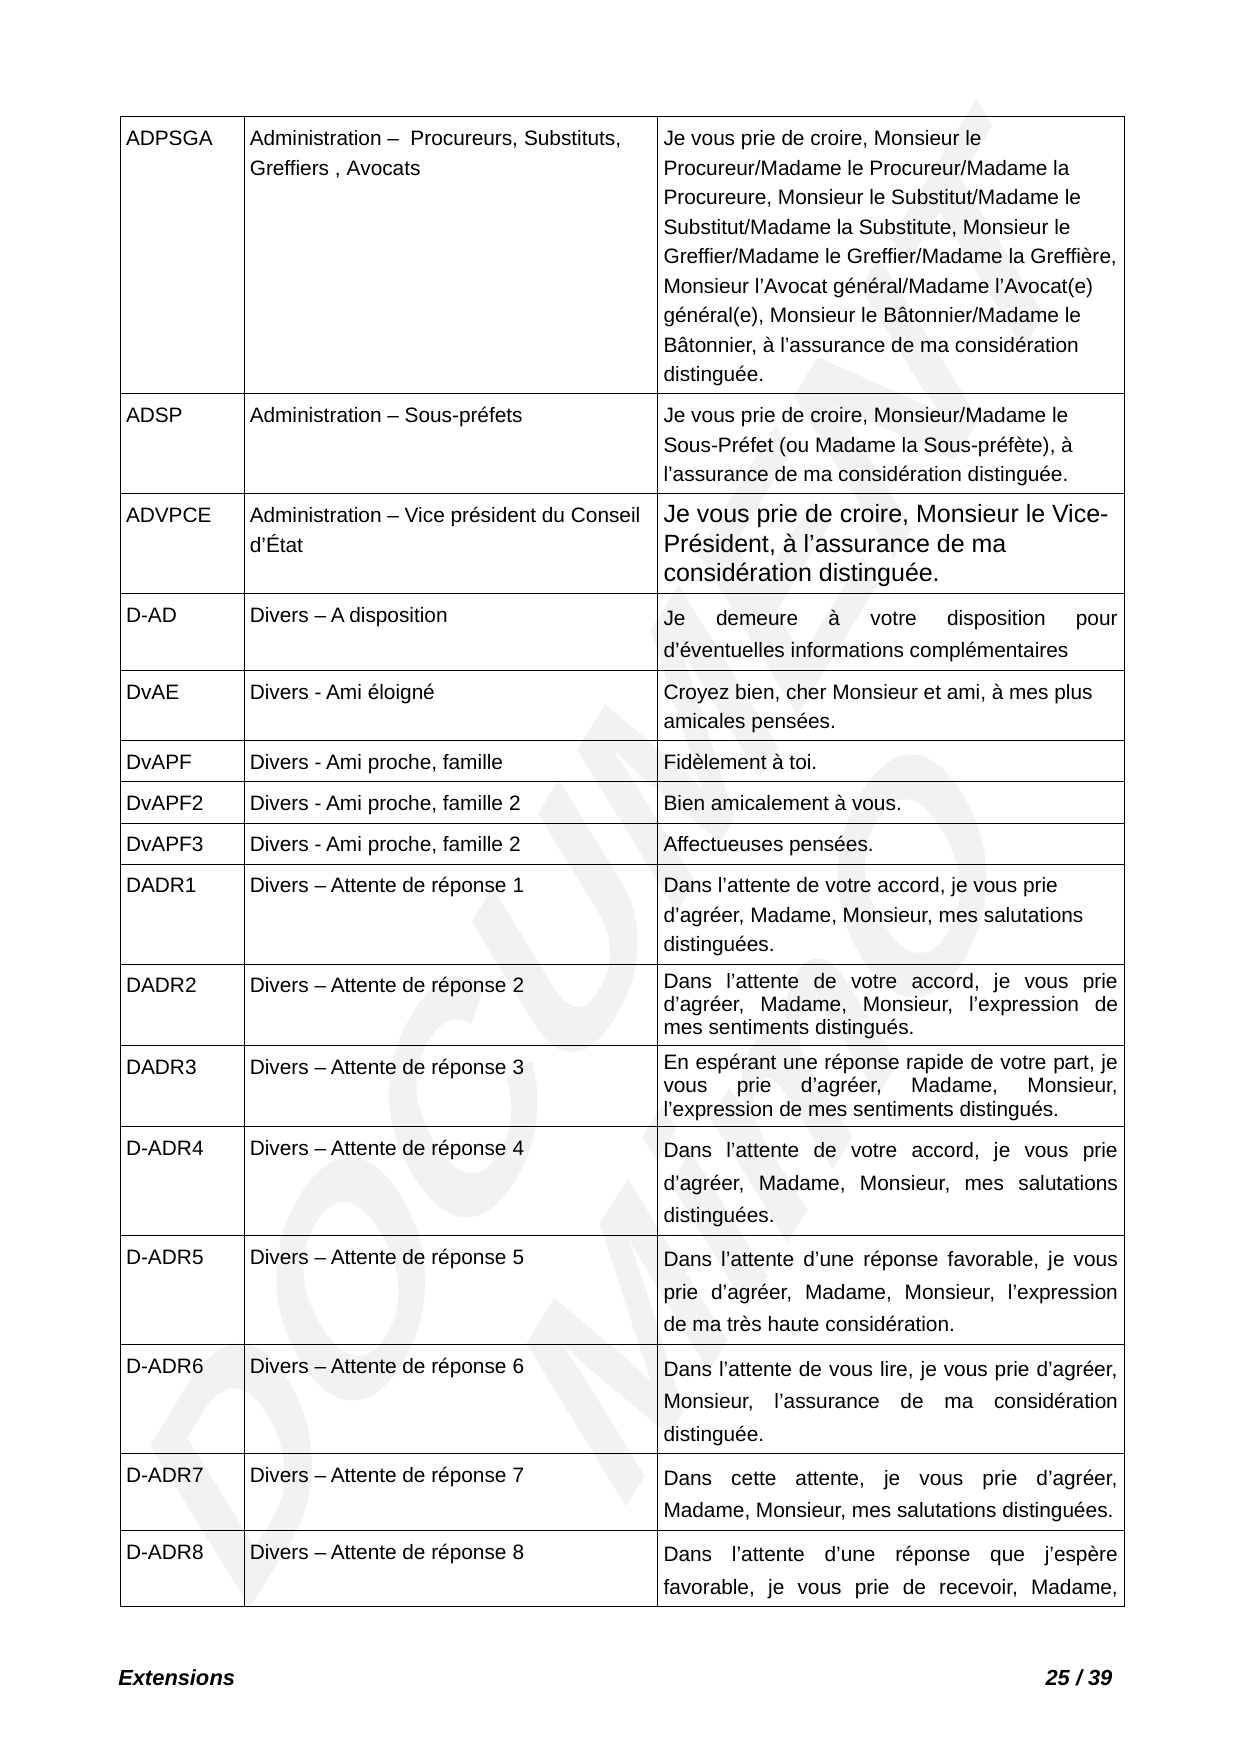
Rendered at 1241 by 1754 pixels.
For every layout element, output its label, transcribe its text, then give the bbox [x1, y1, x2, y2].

table_cell Je vous prie de croire, Monsieur/Madame le Sous-Préfet (ou Madame la Sous-préfète), à l’assurance de ma considération distinguée. [658, 394, 1124, 493]
table_cell Je demeure à votre disposition pour d’éventuelles informations complémentaires [658, 594, 1124, 670]
table_cell Je vous prie de croire, Monsieur le Procureur/Madame le Procureur/Madame la Procureure, Monsieur le Substitut/Madame le Substitut/Madame la Substitute, Monsieur le Greffier/Madame le Greffier/Madame la Greffière, Monsieur l’Avocat général/Madame l’Avocat(e) général(e), Monsieur le Bâtonnier/Madame le Bâtonnier, à l’assurance de ma considération distinguée. [658, 117, 1124, 393]
table_cell Divers – Attente de réponse 1 [245, 865, 657, 963]
table_cell Divers – Attente de réponse 2 [245, 965, 657, 1045]
table_cell D-ADR6 [121, 1345, 244, 1453]
table_cell Dans l’attente de votre accord, je vous prie d’agréer, Madame, Monsieur, mes salutations distinguées. [658, 1127, 1124, 1235]
table_cell Divers - Ami proche, famille [245, 741, 657, 781]
table_cell Je vous prie de croire, Monsieur le Vice-Président, à l’assurance de ma considération distinguée. [658, 494, 1124, 593]
table_cell Divers - Ami proche, famille 2 [245, 824, 657, 863]
table_cell Dans l’attente de votre accord, je vous prie d’agréer, Madame, Monsieur, mes salutations distinguées. [658, 865, 1124, 963]
table_cell Dans cette attente, je vous prie d’agréer, Madame, Monsieur, mes salutations distinguées. [658, 1454, 1124, 1530]
table_cell DADR1 [121, 865, 244, 963]
table_cell D-ADR8 [121, 1531, 244, 1606]
table_cell Divers – Attente de réponse 7 [245, 1454, 657, 1530]
table_cell D-ADR7 [121, 1454, 244, 1530]
table_cell DADR3 [121, 1046, 244, 1126]
table_cell DvAPF3 [121, 824, 244, 863]
table_cell Administration – Vice président du Conseil d’État [245, 494, 657, 593]
table_cell Divers – Attente de réponse 8 [245, 1531, 657, 1606]
table_cell D-ADR4 [121, 1127, 244, 1235]
table_cell DADR2 [121, 965, 244, 1045]
table_cell Dans l’attente de vous lire, je vous prie d’agréer, Monsieur, l’assurance de ma considération distinguée. [658, 1345, 1124, 1453]
table_cell Fidèlement à toi. [658, 741, 1124, 781]
table_cell Dans l’attente de votre accord, je vous prie d’agréer, Madame, Monsieur, l’expression de mes sentiments distingués. [658, 965, 1124, 1045]
table_cell Divers – Attente de réponse 3 [245, 1046, 657, 1126]
table_cell Administration – Procureurs, Substituts, Greffiers , Avocats [245, 117, 657, 393]
table_cell Croyez bien, cher Monsieur et ami, à mes plus amicales pensées. [658, 671, 1124, 740]
table_cell DvAPF [121, 741, 244, 781]
table_cell DvAE [121, 671, 244, 740]
table_cell Divers – Attente de réponse 5 [245, 1236, 657, 1344]
table_cell ADVPCE [121, 494, 244, 593]
table_cell En espérant une réponse rapide de votre part, je vous prie d’agréer, Madame, Monsieur, l’expression de mes sentiments distingués. [658, 1046, 1124, 1126]
table_cell Administration – Sous-préfets [245, 394, 657, 493]
table_cell Bien amicalement à vous. [658, 782, 1124, 822]
table_cell Dans l’attente d’une réponse favorable, je vous prie d’agréer, Madame, Monsieur, l’expression de ma très haute considération. [658, 1236, 1124, 1344]
table_cell DvAPF2 [121, 782, 244, 822]
table_cell Dans l’attente d’une réponse que j’espère favorable, je vous prie de recevoir, Madame, [658, 1531, 1124, 1606]
table_cell Divers - Ami éloigné [245, 671, 657, 740]
table_cell Divers – A disposition [245, 594, 657, 670]
table_cell D-AD [121, 594, 244, 670]
table_cell Divers – Attente de réponse 4 [245, 1127, 657, 1235]
table_cell D-ADR5 [121, 1236, 244, 1344]
table_cell Divers – Attente de réponse 6 [245, 1345, 657, 1453]
table_cell ADPSGA [121, 117, 244, 393]
table_cell Affectueuses pensées. [658, 824, 1124, 863]
table_cell ADSP [121, 394, 244, 493]
table_cell Divers - Ami proche, famille 2 [245, 782, 657, 822]
